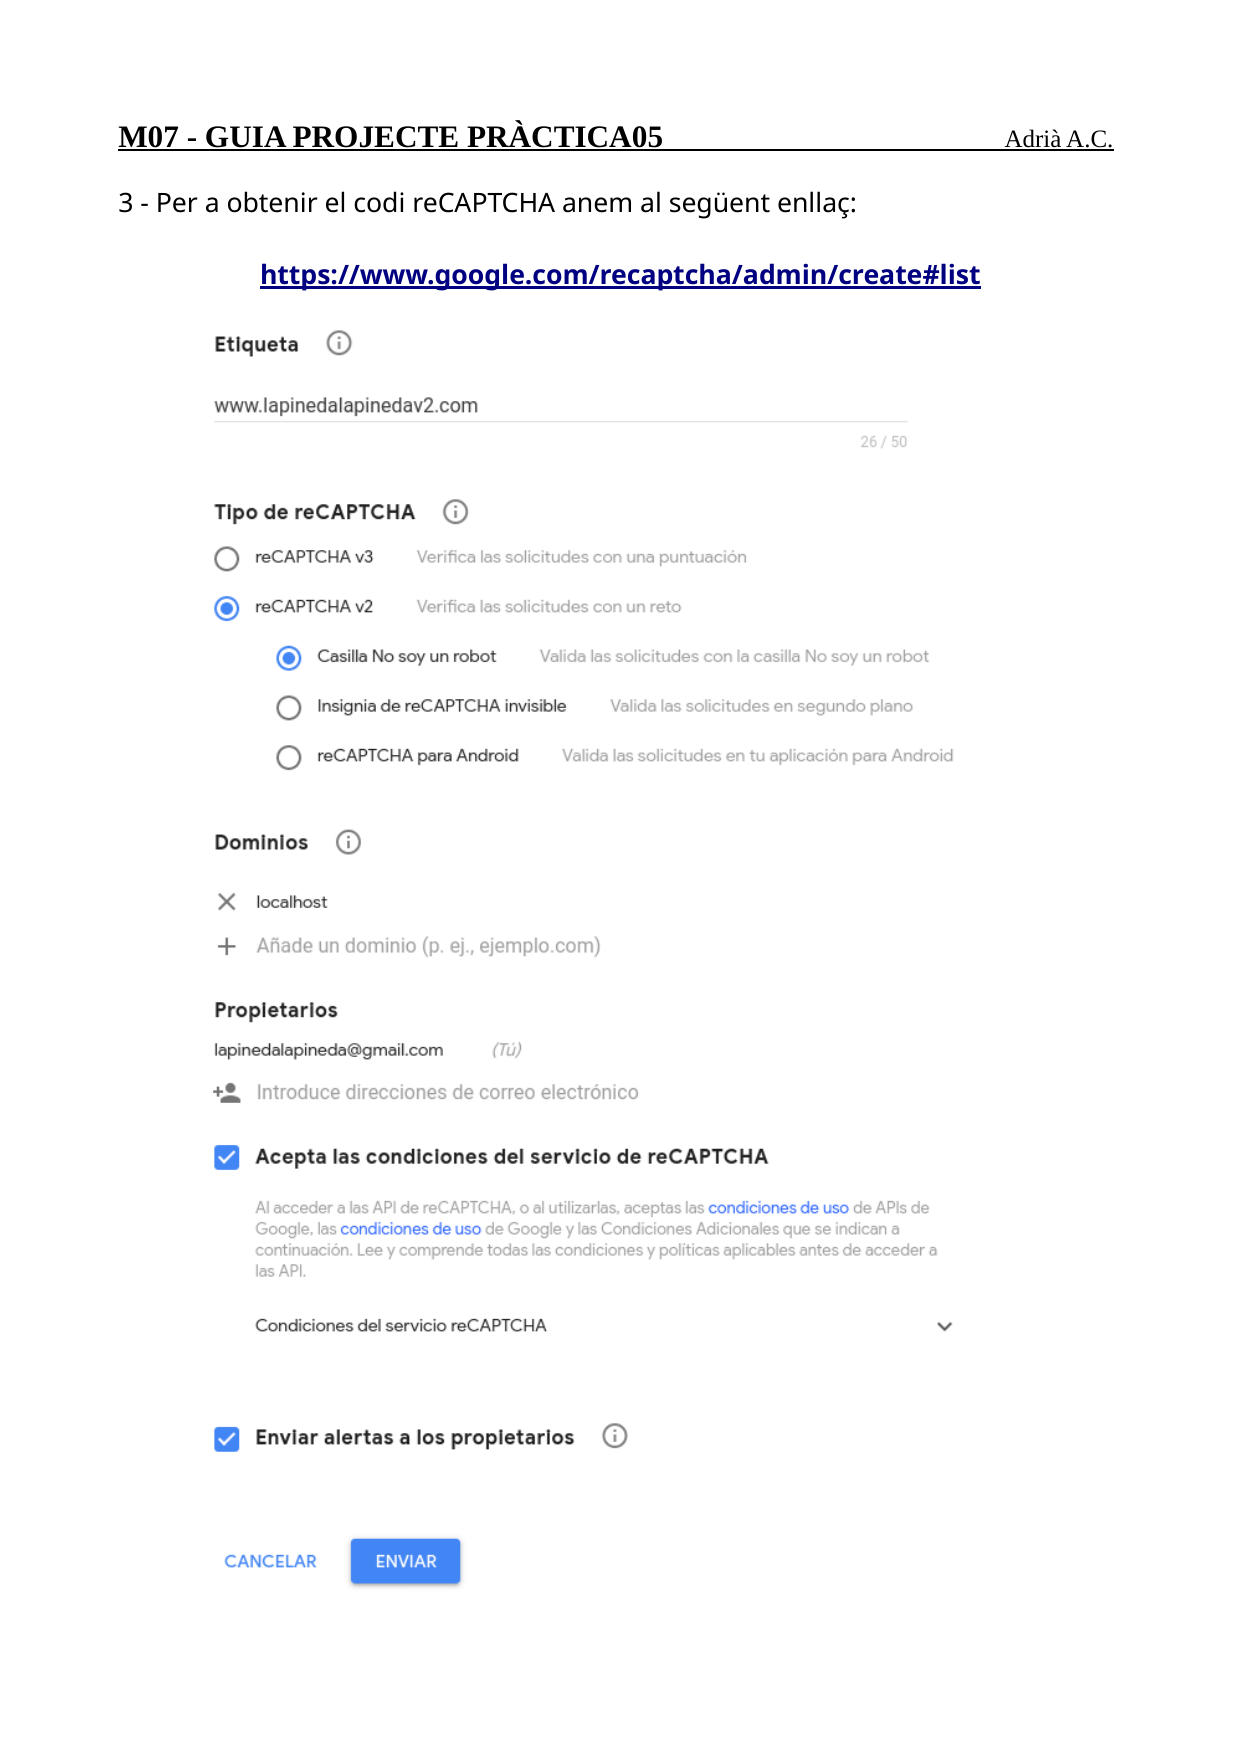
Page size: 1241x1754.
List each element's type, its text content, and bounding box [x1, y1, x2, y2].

text https://www.google.com/recaptcha/admin/create#list [118, 256, 1122, 292]
text 3 - Per a obtenir el codi reCAPTCHA anem al següent enllaç: [118, 183, 1122, 220]
picture [207, 328, 1033, 1596]
